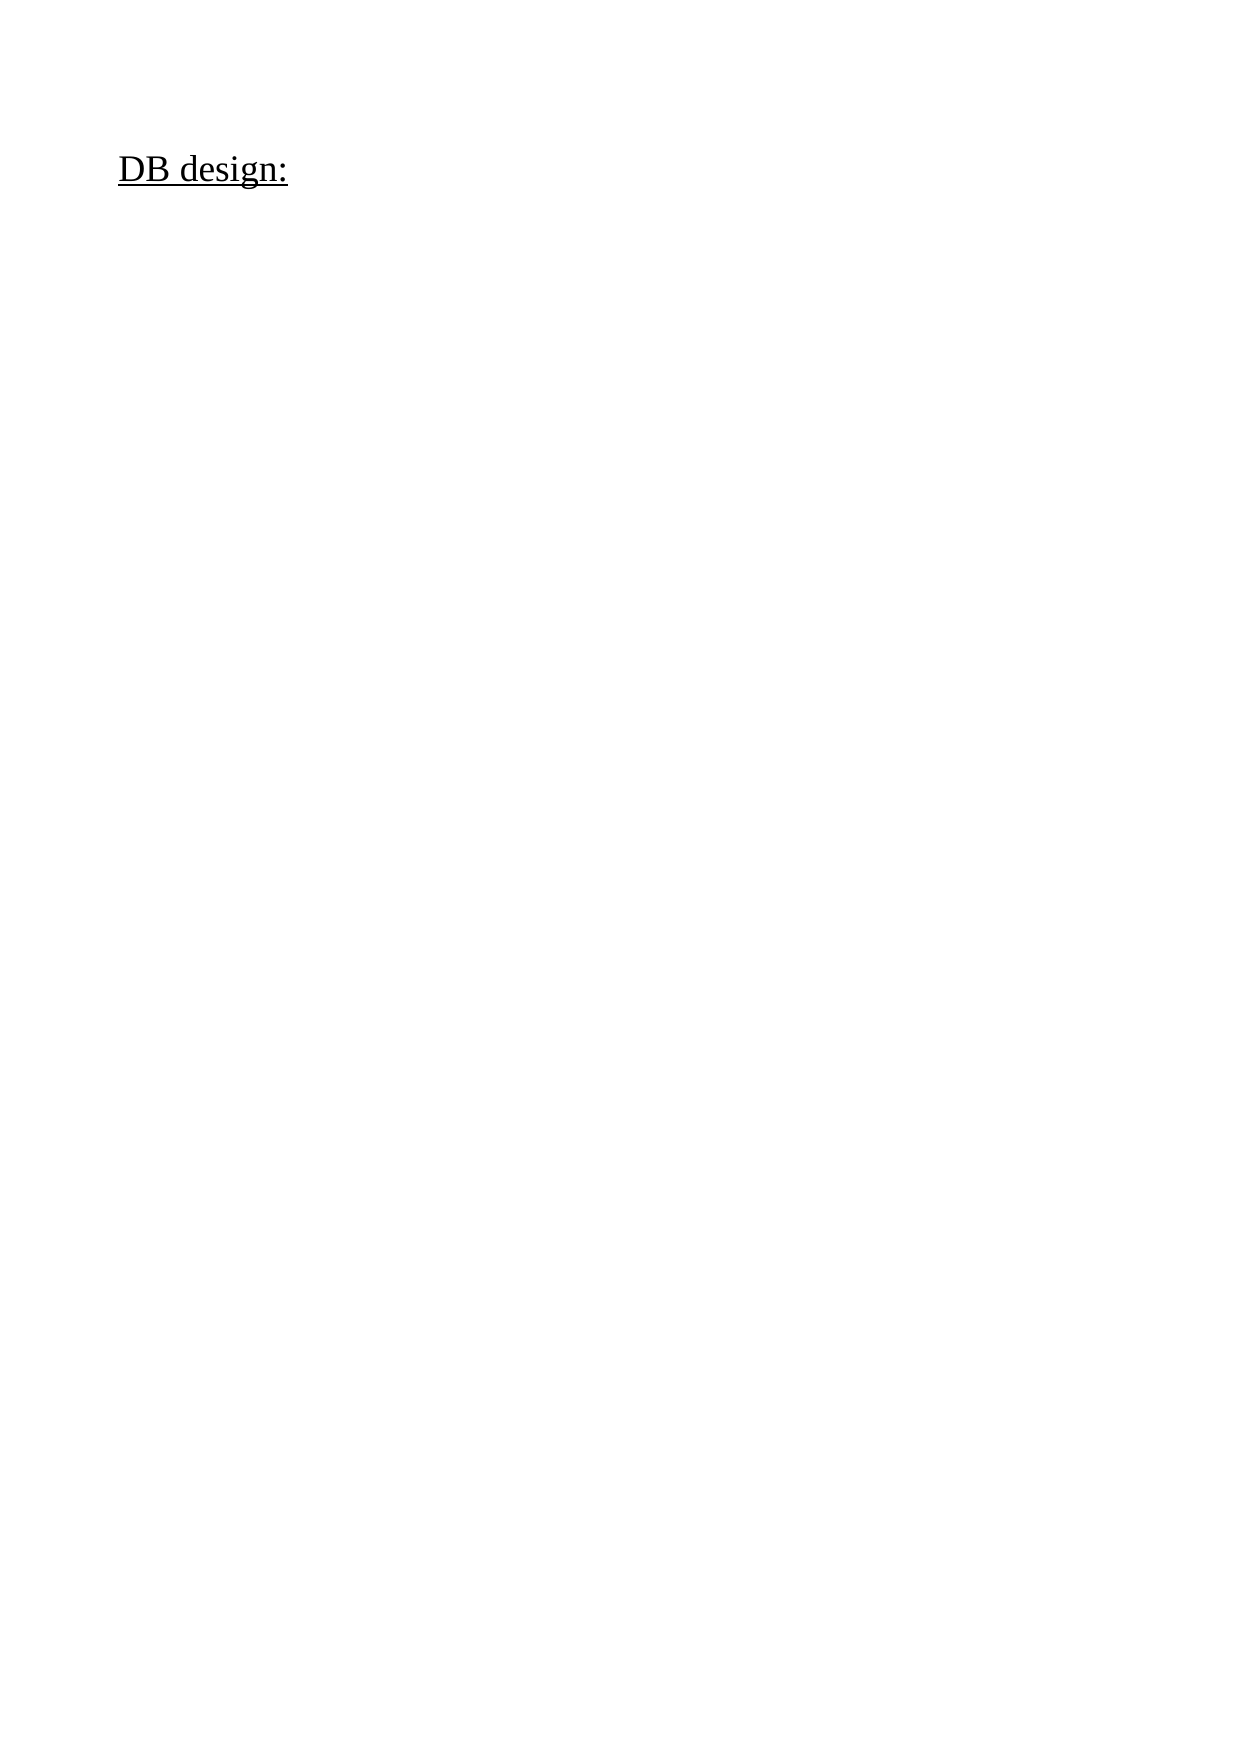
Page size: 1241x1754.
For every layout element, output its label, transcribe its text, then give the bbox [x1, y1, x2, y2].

text DB design: [118, 147, 1122, 190]
